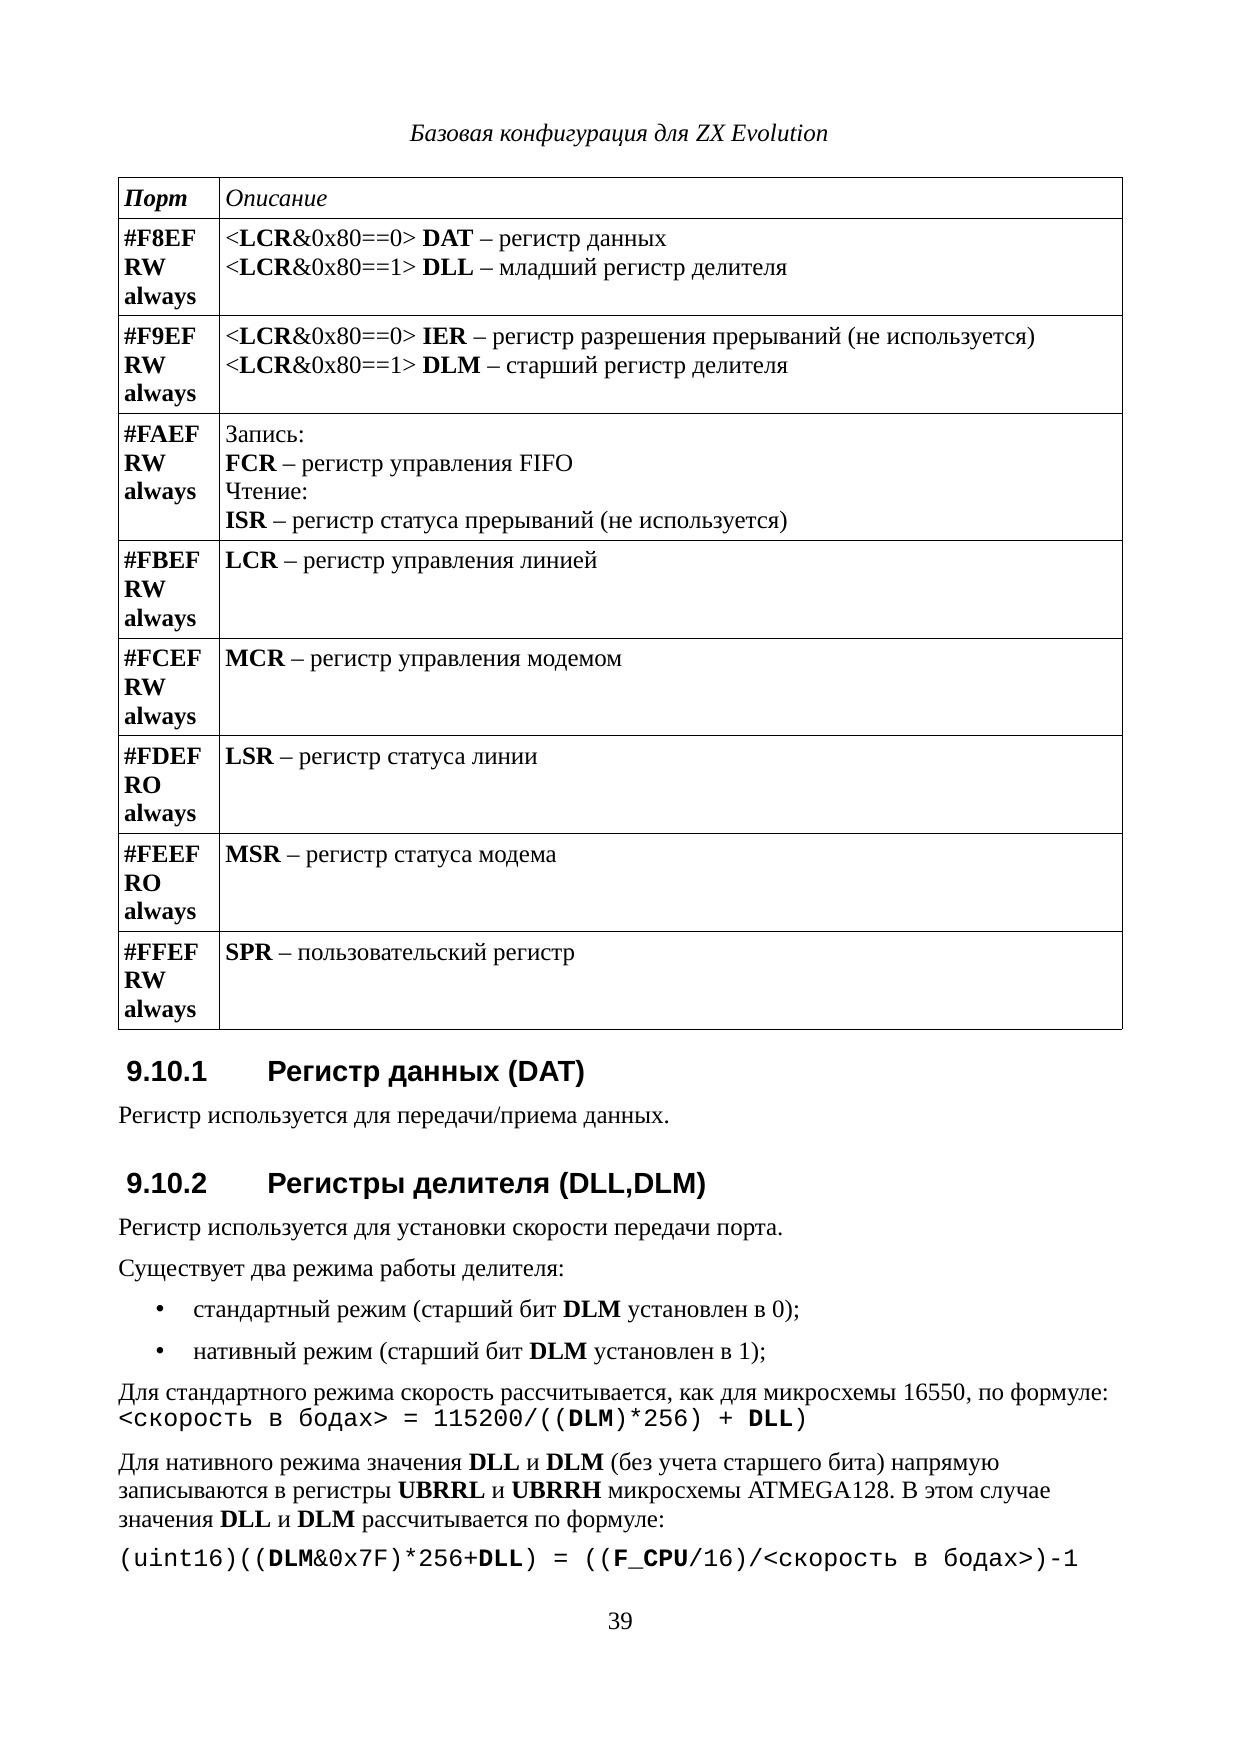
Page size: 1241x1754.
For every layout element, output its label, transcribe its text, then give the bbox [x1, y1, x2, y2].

table_cell #F9EF RW always [119, 316, 219, 413]
table_cell #FAEF RW always [119, 414, 219, 539]
table_cell MCR – регистр управления модемом [220, 639, 1122, 735]
table_cell Запись: FCR – регистр управления FIFO Чтение: ISR – регистр статуса прерываний (не используется) [220, 414, 1122, 539]
table_cell #FСEF RW always [119, 639, 219, 735]
table_cell LSR – регистр статуса линии [220, 736, 1122, 833]
table_cell #FEEF RO always [119, 834, 219, 931]
table_cell SPR – пользовательский регистр [220, 932, 1122, 1029]
list нативный режим (старший бит DLM установлен в 1); [156, 1336, 1122, 1364]
list (uint16)((DLM&0x7F)*256+DLL) = ((F_CPU/16)/<скорость в бодах>)-1 [118, 1545, 1122, 1574]
table_header Описание [220, 178, 1122, 217]
table_header Порт [119, 178, 219, 217]
text Для стандартного режима скорость рассчитывается, как для микросхемы 16550, по формуле: <скорость в бодах> = 115200/((DLM)*256) + DLL) [118, 1377, 1122, 1434]
subtitle Регистры делителя (DLL,DLM) [118, 1166, 1122, 1199]
table_cell <LCR&0x80==0> DAT – регистр данных <LCR&0x80==1> DLL – младший регистр делителя [220, 219, 1122, 315]
text Существует два режима работы делителя: [118, 1253, 1122, 1282]
text Для нативного режима значения DLL и DLM (без учета старшего бита) напрямую записываются в регистры UBRRL и UBRRH микросхемы ATMEGA128. В этом случае значения DLL и DLM рассчитывается по формуле: [118, 1447, 1122, 1533]
text Регистр используется для установки скорости передачи порта. [118, 1212, 1122, 1241]
table_cell <LCR&0x80==0> IER – регистр разрешения прерываний (не используется) <LCR&0x80==1> DLM – старший регистр делителя [220, 316, 1122, 413]
text Регистр используется для передачи/приема данных. [118, 1100, 1122, 1128]
table_cell MSR – регистр статуса модема [220, 834, 1122, 931]
list стандартный режим (старший бит DLM установлен в 0); [156, 1294, 1122, 1323]
table_cell LCR – регистр управления линией [220, 541, 1122, 637]
table_cell #F8EF RW always [119, 219, 219, 315]
table_cell #FBEF RW always [119, 541, 219, 637]
table_cell #FFEF RW always [119, 932, 219, 1029]
subtitle Регистр данных (DAT) [118, 1054, 1122, 1087]
table_cell #FDEF RO always [119, 736, 219, 833]
